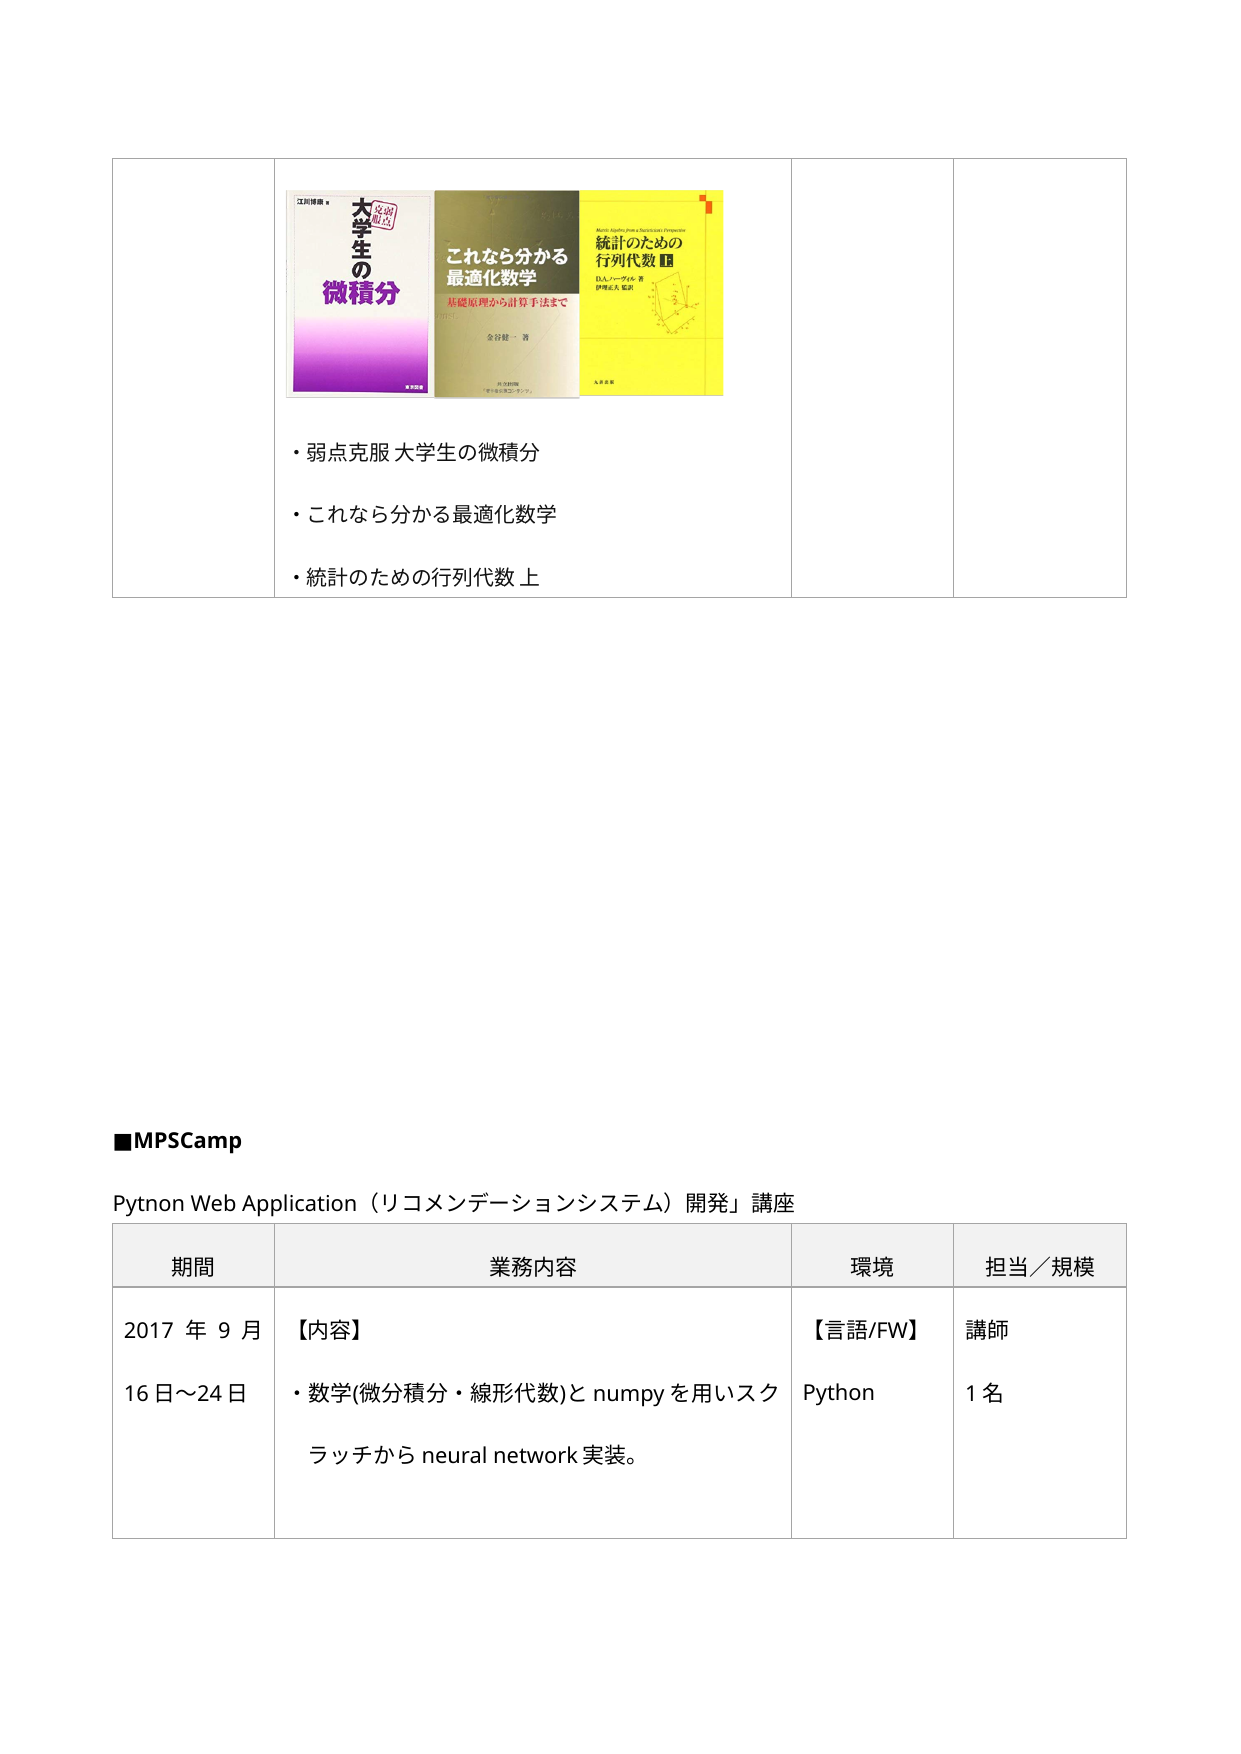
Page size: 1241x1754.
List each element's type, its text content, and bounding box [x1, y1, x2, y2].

table_cell [792, 159, 953, 597]
table_header 環境 [792, 1224, 953, 1286]
table_header 期間 [113, 1224, 274, 1286]
table_header 担当／規模 [954, 1224, 1126, 1286]
table_cell [113, 159, 274, 597]
text Pytnon Web Application（リコメンデーションシステム）開発」講座 [112, 1160, 1128, 1223]
table_cell [954, 159, 1126, 597]
table_cell 講師 1名 [954, 1288, 1126, 1537]
text ■MPSCamp [112, 1098, 1128, 1160]
table_cell ・弱点克服 大学生の微積分 ・これなら分かる最適化数学 ・統計のための行列代数 上 [275, 159, 791, 597]
table_header 業務内容 [275, 1224, 791, 1286]
table_cell 【言語/FW】 Python [792, 1288, 953, 1537]
table_cell 2017年9月16日～24日 [113, 1288, 274, 1537]
table_cell 【内容】 ・数学(微分積分・線形代数)とnumpyを用いスクラッチからneural network実装。 [275, 1288, 791, 1537]
